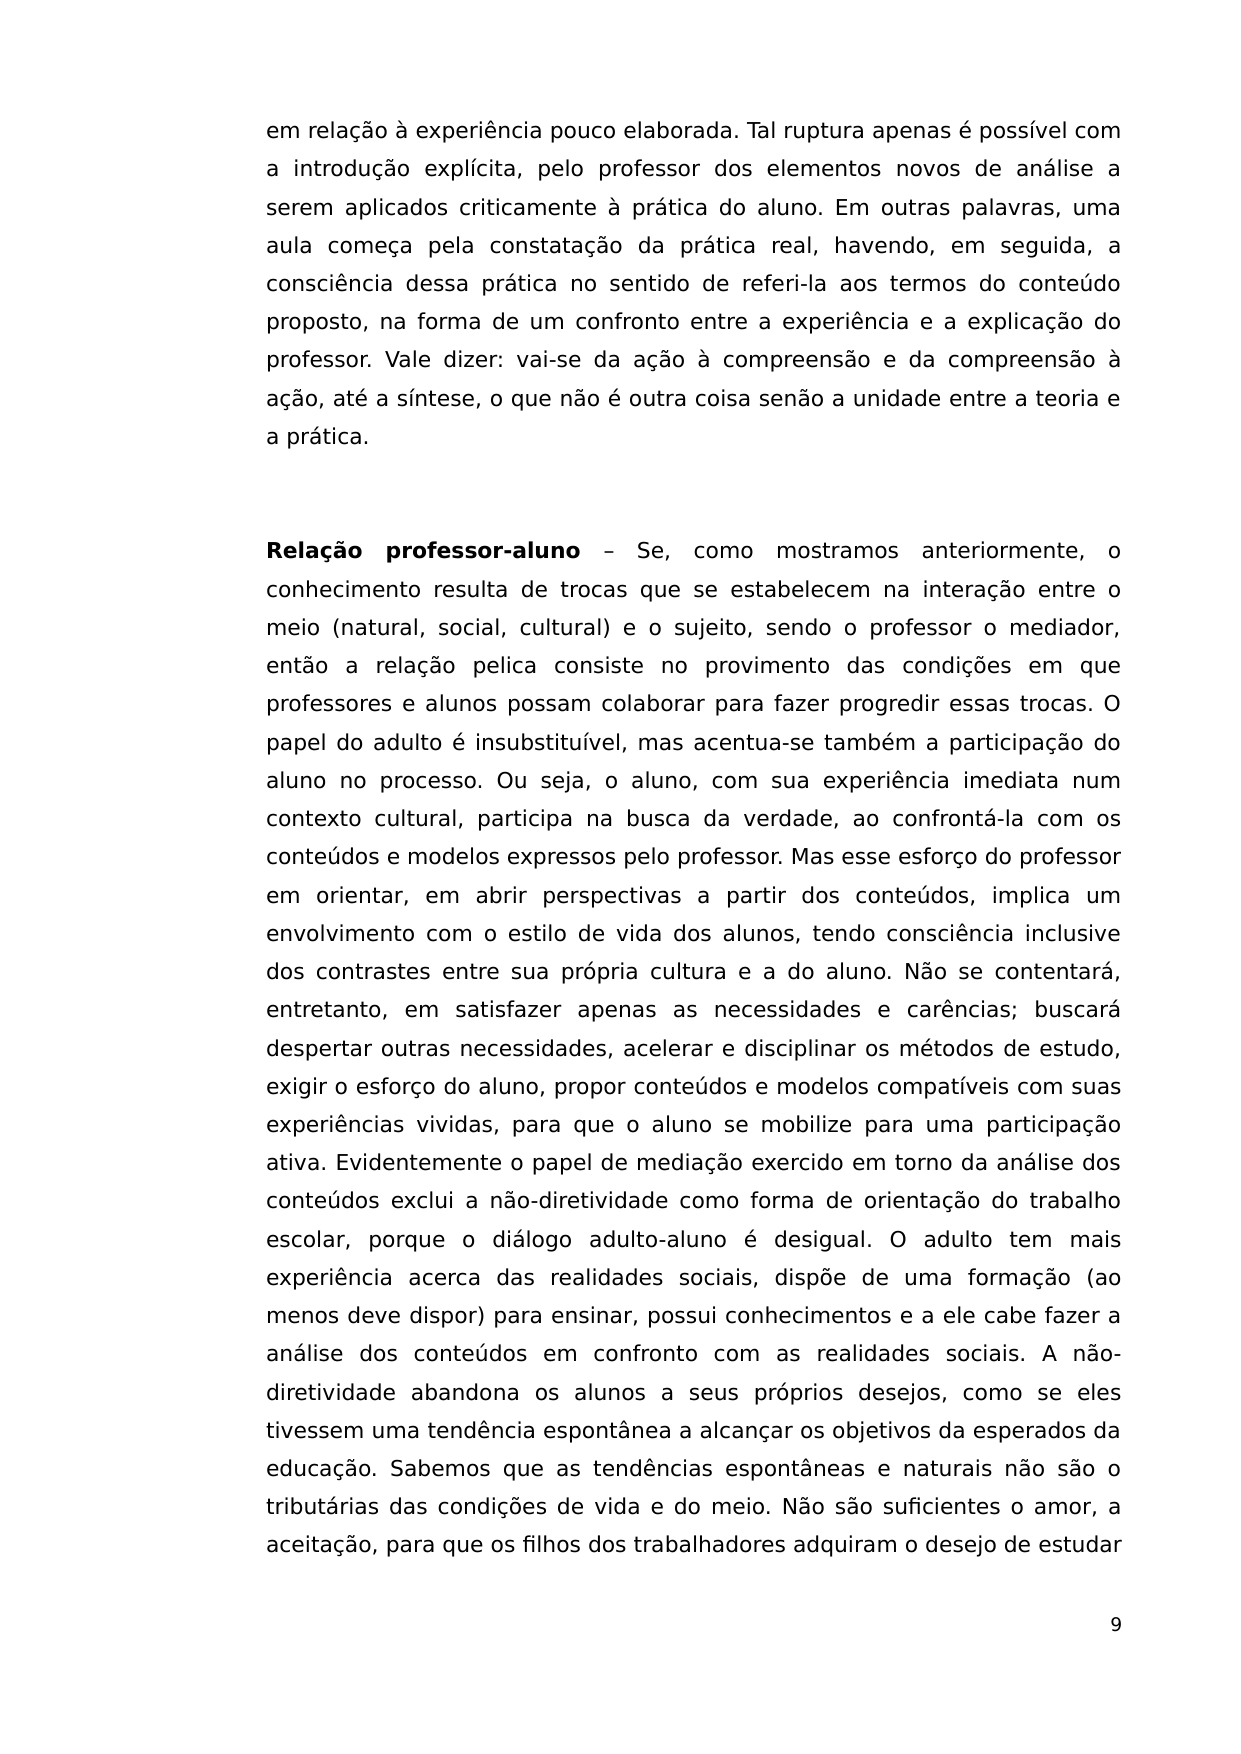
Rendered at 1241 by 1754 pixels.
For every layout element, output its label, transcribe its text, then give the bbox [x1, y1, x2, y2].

text em relação à experiência pouco elaborada. Tal ruptura apenas é possível com a introdução explícita, pelo professor dos elementos novos de análise a serem aplicados criticamente à prática do aluno. Em outras palavras, uma aula começa pela constatação da prática real, havendo, em seguida, a consciência dessa prática no sentido de referi-la aos termos do conteúdo proposto, na forma de um confronto entre a experiência e a explicação do professor. Vale dizer: vai-se da ação à compreensão e da compreensão à ação, até a síntese, o que não é outra coisa senão a unidade entre a teoria e a prática. [266, 118, 1122, 449]
text Relação professor-aluno – Se, como mostramos anteriormente, o conhecimento resulta de trocas que se estabelecem na interação entre o meio (natural, social, cultural) e o sujeito, sendo o professor o mediador, então a relação pelica consiste no provimento das condições em que professores e alunos possam colaborar para fazer progredir essas trocas. O papel do adulto é insubstituível, mas acentua-se também a participação do aluno no processo. Ou seja, o aluno, com sua experiência imediata num contexto cultural, participa na busca da verdade, ao confrontá-la com os conteúdos e modelos expressos pelo professor. Mas esse esforço do professor em orientar, em abrir perspectivas a partir dos conteúdos, implica um envolvimento com o estilo de vida dos alunos, tendo consciência inclusive dos contrastes entre sua própria cultura e a do aluno. Não se contentará, entretanto, em satisfazer apenas as necessidades e carências; buscará despertar outras necessidades, acelerar e disciplinar os métodos de estudo, exigir o esforço do aluno, propor conteúdos e modelos compatíveis com suas experiências vividas, para que o aluno se mobilize para uma participação ativa. Evidentemente o papel de mediação exercido em torno da análise dos conteúdos exclui a não-diretividade como forma de orientação do trabalho escolar, porque o diálogo adulto-aluno é desigual. O adulto tem mais experiência acerca das realidades sociais, dispõe de uma formação (ao menos deve dispor) para ensinar, possui conhecimentos e a ele cabe fazer a análise dos conteúdos em confronto com as realidades sociais. A não-diretividade abandona os alunos a seus próprios desejos, como se eles tivessem uma tendência espontânea a alcançar os objetivos da esperados da educação. Sabemos que as tendências espontâneas e naturais não são o tributárias das condições de vida e do meio. Não são suficientes o amor, a aceitação, para que os filhos dos trabalhadores adquiram o desejo de estudar [266, 539, 1122, 1558]
